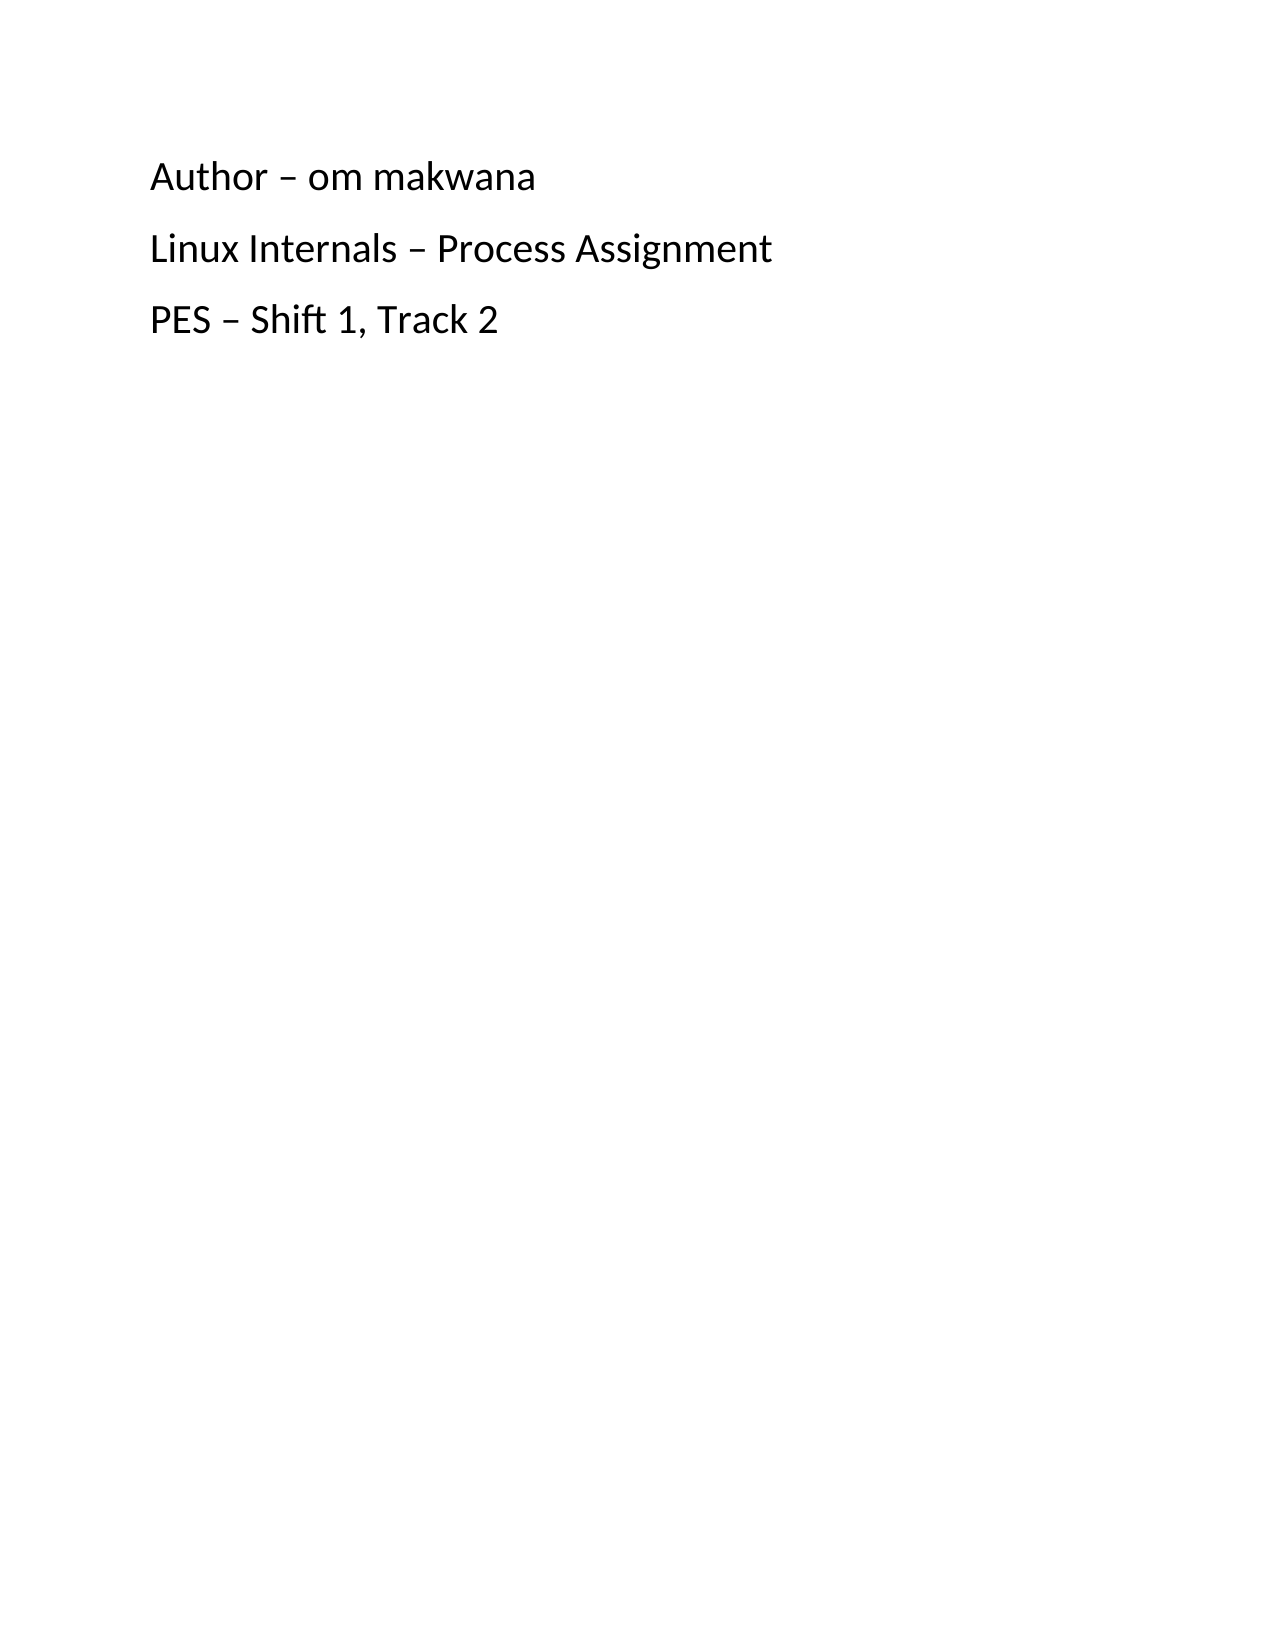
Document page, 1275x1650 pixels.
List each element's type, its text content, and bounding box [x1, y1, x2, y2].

text Linux Internals – Process Assignment [150, 222, 1125, 272]
text Author – om makwana [150, 150, 1125, 201]
text PES – Shift 1, Track 2 [150, 293, 1125, 344]
